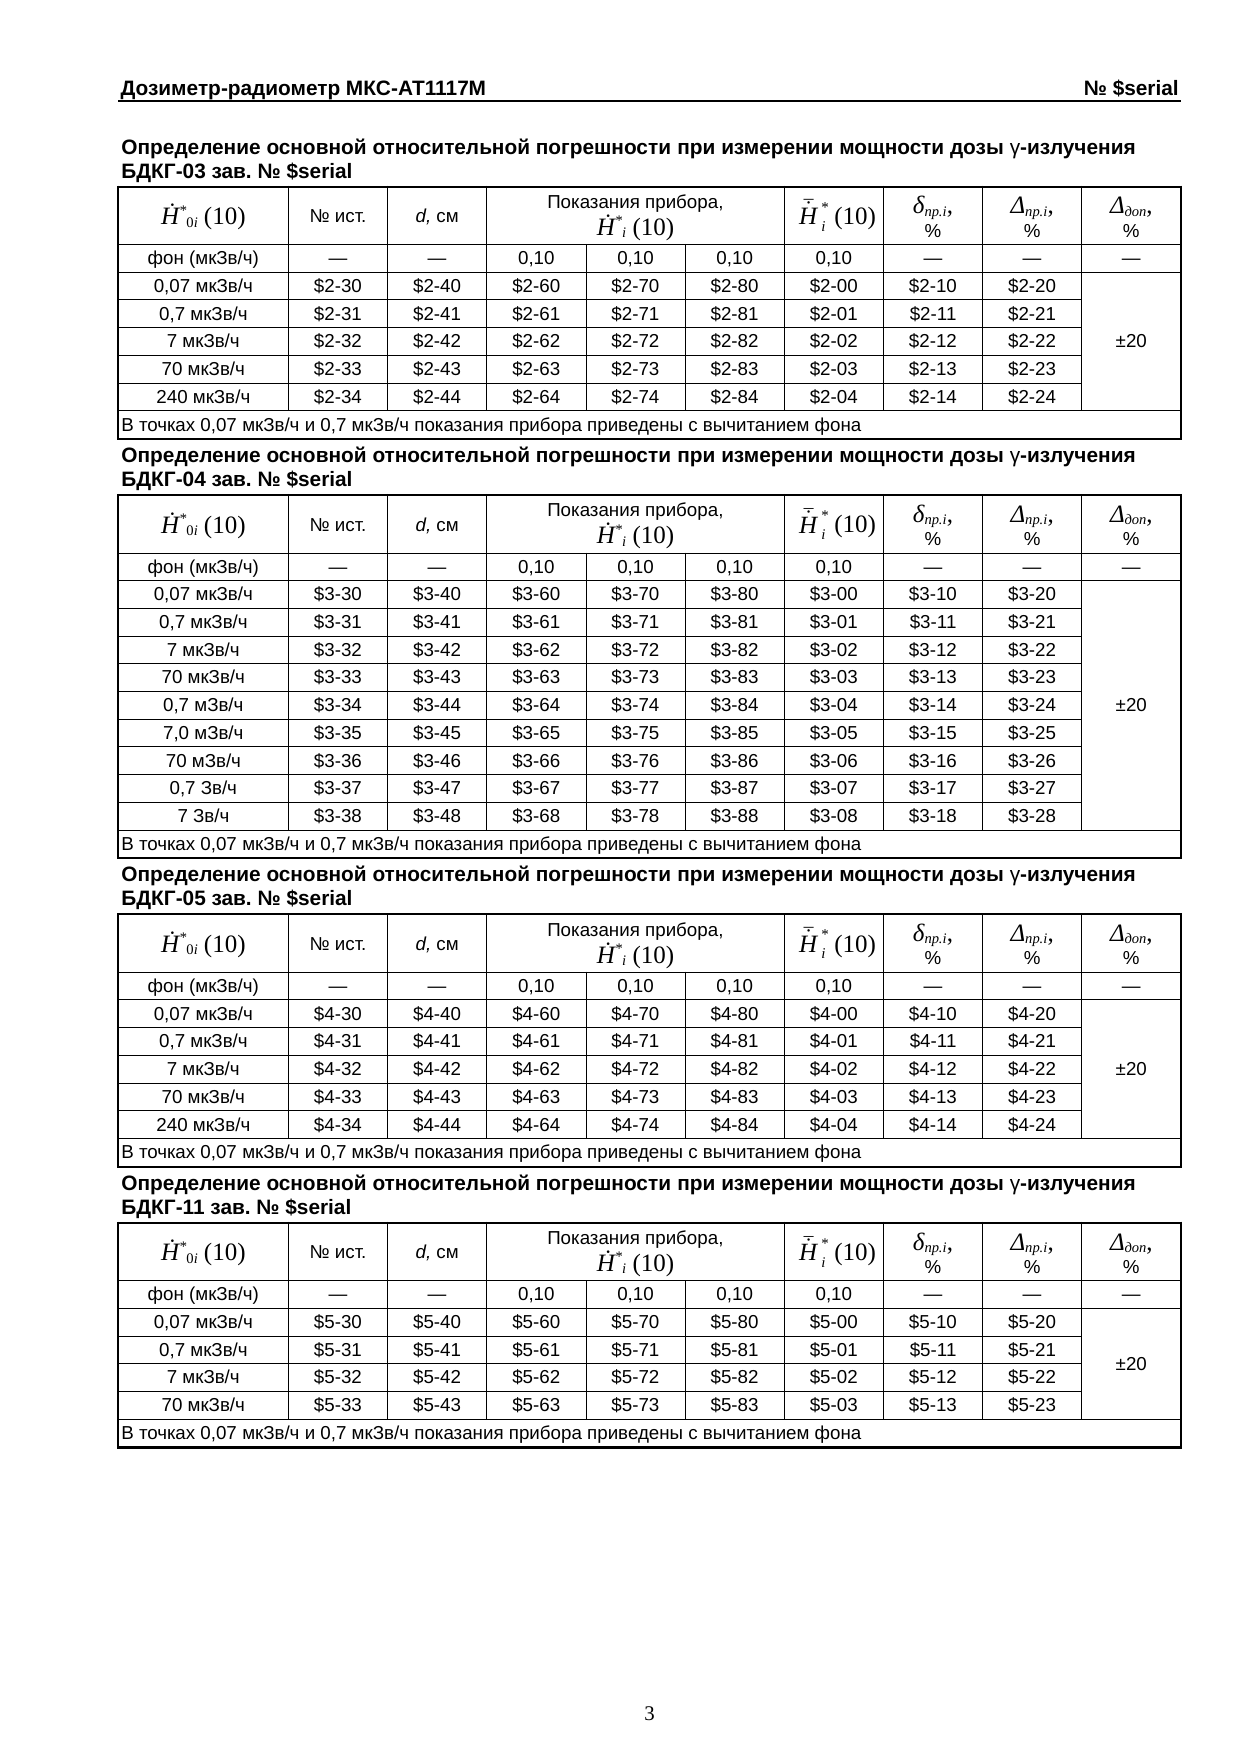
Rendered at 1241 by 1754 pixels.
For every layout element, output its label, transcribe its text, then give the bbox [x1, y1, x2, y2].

table_cell 0,10 [487, 973, 586, 999]
table_cell $2-12 [884, 328, 982, 355]
table_cell $2-63 [487, 356, 586, 382]
table_cell Δпр.i, % [983, 915, 1081, 972]
table_cell $4-43 [388, 1084, 486, 1110]
table_cell Δдоп, % [1082, 496, 1180, 552]
table_cell $5-32 [289, 1364, 387, 1391]
table_cell 0,7 мкЗв/ч [119, 1337, 288, 1363]
table_cell $5-60 [487, 1309, 586, 1336]
table_cell $5-81 [686, 1337, 784, 1363]
table_cell $4-01 [785, 1028, 883, 1055]
table_cell δпр.i, % [884, 915, 982, 972]
table_cell $3-83 [686, 664, 784, 691]
table_cell 7 Зв/ч [119, 803, 288, 829]
table_cell $2-74 [587, 384, 685, 410]
table_cell $2-42 [388, 328, 486, 355]
table_cell $5-40 [388, 1309, 486, 1336]
table_cell $5-63 [487, 1392, 586, 1419]
table_cell $5-42 [388, 1364, 486, 1391]
table_cell $3-41 [388, 609, 486, 636]
table_cell $3-18 [884, 803, 982, 829]
table_header Определение основной относительной погрешности при измерении мощности дозы γ-излучения БДКГ-04 зав. № $serial [118, 440, 1181, 494]
table_cell $3-70 [587, 581, 685, 608]
table_cell 0,10 [686, 1281, 784, 1308]
table_cell $2-64 [487, 384, 586, 410]
table_cell $4-14 [884, 1111, 982, 1138]
table_cell Показания прибора, Ḣ*i (10) [487, 188, 784, 244]
table_cell $3-72 [587, 637, 685, 663]
table_cell $5-13 [884, 1392, 982, 1419]
table_cell $5-71 [587, 1337, 685, 1363]
table_cell $2-81 [686, 300, 784, 327]
table_cell $4-73 [587, 1084, 685, 1110]
table_cell Δдоп, % [1082, 915, 1180, 972]
table_cell $2-84 [686, 384, 784, 410]
table_cell $3-77 [587, 775, 685, 802]
table_cell фон (мкЗв/ч) [119, 245, 288, 272]
table_cell 70 мкЗв/ч [119, 356, 288, 382]
table_cell 0,7 мкЗв/ч [119, 300, 288, 327]
table_cell $4-24 [983, 1111, 1081, 1138]
table_cell — [983, 973, 1081, 999]
table_cell В точках 0,07 мкЗв/ч и 0,7 мкЗв/ч показания прибора приведены с вычитанием фона [119, 411, 1180, 438]
table_cell Δпр.i, % [983, 496, 1081, 552]
table_cell 7 мкЗв/ч [119, 1056, 288, 1082]
table_cell — [388, 1281, 486, 1308]
table_cell — [388, 245, 486, 272]
table_cell $4-61 [487, 1028, 586, 1055]
table_cell $4-70 [587, 1000, 685, 1027]
table_cell фон (мкЗв/ч) [119, 554, 288, 580]
table_cell $3-71 [587, 609, 685, 636]
table_cell 0,07 мкЗв/ч [119, 581, 288, 608]
table_cell 0,07 мкЗв/ч [119, 1309, 288, 1336]
table_cell $3-03 [785, 664, 883, 691]
table_cell $3-26 [983, 747, 1081, 774]
table_cell $2-60 [487, 273, 586, 299]
table_cell $3-78 [587, 803, 685, 829]
table_cell № ист. [289, 915, 387, 972]
table_cell — [983, 245, 1081, 272]
table_cell $3-33 [289, 664, 387, 691]
table_cell — [884, 1281, 982, 1308]
table_cell В точках 0,07 мкЗв/ч и 0,7 мкЗв/ч показания прибора приведены с вычитанием фона [119, 1420, 1180, 1446]
table_cell $2-03 [785, 356, 883, 382]
table_cell $4-00 [785, 1000, 883, 1027]
table_cell 0,7 мЗв/ч [119, 692, 288, 719]
table_cell — [388, 554, 486, 580]
table_cell 0,10 [686, 245, 784, 272]
table_cell Ḣ*0i (10) [119, 1224, 288, 1280]
table_cell $2-70 [587, 273, 685, 299]
table_cell — [289, 973, 387, 999]
table_cell δпр.i, % [884, 496, 982, 552]
table_cell $4-82 [686, 1056, 784, 1082]
table_cell 0,10 [686, 973, 784, 999]
table_cell Δдоп, % [1082, 1224, 1180, 1280]
table_cell 0,10 [785, 1281, 883, 1308]
table_cell δпр.i, % [884, 1224, 982, 1280]
table_cell — [983, 554, 1081, 580]
table_cell $3-27 [983, 775, 1081, 802]
table_cell $3-46 [388, 747, 486, 774]
table_cell $4-04 [785, 1111, 883, 1138]
table_cell $3-63 [487, 664, 586, 691]
table_cell $4-20 [983, 1000, 1081, 1027]
table_cell ±20 [1082, 273, 1180, 410]
table_cell $5-03 [785, 1392, 883, 1419]
table_cell $2-41 [388, 300, 486, 327]
table_cell $3-80 [686, 581, 784, 608]
table_cell $3-42 [388, 637, 486, 663]
table_cell 0,10 [587, 245, 685, 272]
table_cell $3-67 [487, 775, 586, 802]
table_cell Δпр.i, % [983, 188, 1081, 244]
table_cell 0,7 мкЗв/ч [119, 609, 288, 636]
table_cell $2-14 [884, 384, 982, 410]
table_cell $3-21 [983, 609, 1081, 636]
table_cell $4-74 [587, 1111, 685, 1138]
table_cell $5-10 [884, 1309, 982, 1336]
table_cell d, см [388, 496, 486, 552]
table_cell $5-30 [289, 1309, 387, 1336]
table_cell 7 мкЗв/ч [119, 328, 288, 355]
table_cell $4-32 [289, 1056, 387, 1082]
table_cell $5-41 [388, 1337, 486, 1363]
table_cell $5-31 [289, 1337, 387, 1363]
table_cell $2-10 [884, 273, 982, 299]
table_cell $3-15 [884, 720, 982, 746]
table_cell (10) [785, 496, 883, 552]
table_cell $4-80 [686, 1000, 784, 1027]
table_cell В точках 0,07 мкЗв/ч и 0,7 мкЗв/ч показания прибора приведены с вычитанием фона [119, 1139, 1180, 1166]
table_cell (10) [785, 1224, 883, 1280]
table_cell $4-11 [884, 1028, 982, 1055]
table_cell 240 мкЗв/ч [119, 1111, 288, 1138]
table_cell ±20 [1082, 581, 1180, 829]
table_cell δпр.i, % [884, 188, 982, 244]
table_cell $4-62 [487, 1056, 586, 1082]
table_cell $3-84 [686, 692, 784, 719]
table_cell — [884, 245, 982, 272]
table_cell — [983, 1281, 1081, 1308]
table_cell $5-01 [785, 1337, 883, 1363]
table_cell $4-12 [884, 1056, 982, 1082]
table_cell $3-47 [388, 775, 486, 802]
table_cell $5-70 [587, 1309, 685, 1336]
table_cell 0,10 [686, 554, 784, 580]
table_cell $5-73 [587, 1392, 685, 1419]
table_cell фон (мкЗв/ч) [119, 1281, 288, 1308]
table_cell $2-34 [289, 384, 387, 410]
table_cell 0,7 Зв/ч [119, 775, 288, 802]
table_cell $5-00 [785, 1309, 883, 1336]
table_cell $4-83 [686, 1084, 784, 1110]
table_cell $3-07 [785, 775, 883, 802]
table_cell $3-05 [785, 720, 883, 746]
table_cell $4-31 [289, 1028, 387, 1055]
table_cell Ḣ*0i (10) [119, 188, 288, 244]
table_cell 7 мкЗв/ч [119, 637, 288, 663]
table_cell ±20 [1082, 1309, 1180, 1419]
table_cell № ист. [289, 1224, 387, 1280]
table_cell $3-23 [983, 664, 1081, 691]
table_cell — [1082, 973, 1180, 999]
table_cell $2-40 [388, 273, 486, 299]
table_cell $2-22 [983, 328, 1081, 355]
table_cell $3-60 [487, 581, 586, 608]
table_cell Показания прибора, Ḣ*i (10) [487, 915, 784, 972]
table_cell $2-02 [785, 328, 883, 355]
table_cell 0,10 [487, 554, 586, 580]
table_cell $3-76 [587, 747, 685, 774]
table_cell $3-81 [686, 609, 784, 636]
table_cell $3-88 [686, 803, 784, 829]
table_cell $3-10 [884, 581, 982, 608]
table_cell $3-24 [983, 692, 1081, 719]
table_cell $2-31 [289, 300, 387, 327]
table_cell $4-34 [289, 1111, 387, 1138]
table_cell $2-73 [587, 356, 685, 382]
table_cell Δпр.i, % [983, 1224, 1081, 1280]
table_cell $2-80 [686, 273, 784, 299]
table_cell $4-60 [487, 1000, 586, 1027]
table_cell $3-43 [388, 664, 486, 691]
table_cell $3-06 [785, 747, 883, 774]
table_cell $3-17 [884, 775, 982, 802]
table_cell $3-01 [785, 609, 883, 636]
table_cell 70 мкЗв/ч [119, 664, 288, 691]
table_cell $5-12 [884, 1364, 982, 1391]
table_cell $4-71 [587, 1028, 685, 1055]
table_cell $4-42 [388, 1056, 486, 1082]
table_cell $3-00 [785, 581, 883, 608]
table_cell $5-21 [983, 1337, 1081, 1363]
table_header Определение основной относительной погрешности при измерении мощности дозы γ-излучения БДКГ-11 зав. № $serial [118, 1168, 1181, 1222]
table_cell (10) [785, 915, 883, 972]
table_cell $3-08 [785, 803, 883, 829]
table_cell 0,07 мкЗв/ч [119, 1000, 288, 1027]
table_cell $5-72 [587, 1364, 685, 1391]
table_cell 0,10 [487, 245, 586, 272]
table_cell $2-04 [785, 384, 883, 410]
table_cell $3-37 [289, 775, 387, 802]
table_cell 7,0 мЗв/ч [119, 720, 288, 746]
table_cell $3-32 [289, 637, 387, 663]
table_cell 70 мкЗв/ч [119, 1084, 288, 1110]
table_cell 0,10 [587, 973, 685, 999]
table_cell $4-72 [587, 1056, 685, 1082]
table_cell $5-33 [289, 1392, 387, 1419]
table_cell $5-02 [785, 1364, 883, 1391]
table_cell $4-41 [388, 1028, 486, 1055]
table_cell $4-02 [785, 1056, 883, 1082]
table_cell $5-61 [487, 1337, 586, 1363]
table_cell $3-25 [983, 720, 1081, 746]
table_cell $3-31 [289, 609, 387, 636]
table_cell — [884, 973, 982, 999]
table_cell $2-00 [785, 273, 883, 299]
table_cell $2-72 [587, 328, 685, 355]
table_cell $5-43 [388, 1392, 486, 1419]
table_cell 70 мЗв/ч [119, 747, 288, 774]
table_cell $3-34 [289, 692, 387, 719]
table_cell — [1082, 554, 1180, 580]
table_cell Ḣ*0i (10) [119, 496, 288, 552]
table_cell $2-82 [686, 328, 784, 355]
table_cell $4-23 [983, 1084, 1081, 1110]
table_cell $2-83 [686, 356, 784, 382]
table_cell $3-28 [983, 803, 1081, 829]
table_cell $4-10 [884, 1000, 982, 1027]
table_cell фон (мкЗв/ч) [119, 973, 288, 999]
table_cell $3-02 [785, 637, 883, 663]
table_cell $3-45 [388, 720, 486, 746]
table_cell $3-82 [686, 637, 784, 663]
table_cell $2-23 [983, 356, 1081, 382]
table_cell $2-62 [487, 328, 586, 355]
table_cell d, см [388, 915, 486, 972]
table_cell $3-35 [289, 720, 387, 746]
table_cell $3-14 [884, 692, 982, 719]
table_cell — [289, 1281, 387, 1308]
table_cell $2-30 [289, 273, 387, 299]
table_cell $3-86 [686, 747, 784, 774]
table_cell $3-48 [388, 803, 486, 829]
table_cell $2-20 [983, 273, 1081, 299]
table_cell $5-83 [686, 1392, 784, 1419]
table_cell — [1082, 245, 1180, 272]
table_cell d, см [388, 1224, 486, 1280]
table_cell $4-81 [686, 1028, 784, 1055]
table_cell $3-11 [884, 609, 982, 636]
table_cell Δдоп, % [1082, 188, 1180, 244]
table_cell — [289, 245, 387, 272]
table_cell № ист. [289, 496, 387, 552]
table_cell 0,07 мкЗв/ч [119, 273, 288, 299]
table_cell $3-13 [884, 664, 982, 691]
table_cell $3-40 [388, 581, 486, 608]
table_cell (10) [785, 188, 883, 244]
table_cell $4-13 [884, 1084, 982, 1110]
table_cell $2-33 [289, 356, 387, 382]
table_cell $3-22 [983, 637, 1081, 663]
table_cell Показания прибора, Ḣ*i (10) [487, 1224, 784, 1280]
table_cell — [1082, 1281, 1180, 1308]
table_cell $3-12 [884, 637, 982, 663]
table_cell $2-43 [388, 356, 486, 382]
table_cell $4-40 [388, 1000, 486, 1027]
table_cell $4-63 [487, 1084, 586, 1110]
table_cell $3-36 [289, 747, 387, 774]
table_cell $2-24 [983, 384, 1081, 410]
table_cell $3-65 [487, 720, 586, 746]
table_cell — [289, 554, 387, 580]
table_cell — [388, 973, 486, 999]
table_cell $2-71 [587, 300, 685, 327]
table_cell $4-84 [686, 1111, 784, 1138]
table_cell $2-13 [884, 356, 982, 382]
table_cell 0,10 [587, 554, 685, 580]
table_cell $4-44 [388, 1111, 486, 1138]
table_cell $5-62 [487, 1364, 586, 1391]
table_cell ±20 [1082, 1000, 1180, 1138]
table_cell $5-22 [983, 1364, 1081, 1391]
table_header Определение основной относительной погрешности при измерении мощности дозы γ-излучения БДКГ-05 зав. № $serial [118, 859, 1181, 913]
table_cell $3-44 [388, 692, 486, 719]
table_cell $3-20 [983, 581, 1081, 608]
table_cell $4-22 [983, 1056, 1081, 1082]
table_cell 0,7 мкЗв/ч [119, 1028, 288, 1055]
table_cell $5-11 [884, 1337, 982, 1363]
table_cell — [884, 554, 982, 580]
table_cell $4-03 [785, 1084, 883, 1110]
table_cell 0,10 [785, 245, 883, 272]
table_cell $5-20 [983, 1309, 1081, 1336]
table_cell $3-64 [487, 692, 586, 719]
table_cell $3-30 [289, 581, 387, 608]
table_cell $3-74 [587, 692, 685, 719]
table_cell $3-62 [487, 637, 586, 663]
table_cell Ḣ*0i (10) [119, 915, 288, 972]
table_cell $3-73 [587, 664, 685, 691]
table_cell 0,10 [487, 1281, 586, 1308]
table_cell $2-61 [487, 300, 586, 327]
table_cell $2-01 [785, 300, 883, 327]
table_cell d, см [388, 188, 486, 244]
table_cell $3-68 [487, 803, 586, 829]
table_cell $3-04 [785, 692, 883, 719]
table_cell $3-61 [487, 609, 586, 636]
table_cell $4-30 [289, 1000, 387, 1027]
table_cell $2-11 [884, 300, 982, 327]
table_cell $3-66 [487, 747, 586, 774]
table_cell $3-87 [686, 775, 784, 802]
table_cell $2-44 [388, 384, 486, 410]
table_cell $3-85 [686, 720, 784, 746]
table_cell В точках 0,07 мкЗв/ч и 0,7 мкЗв/ч показания прибора приведены с вычитанием фона [119, 831, 1180, 857]
table_cell $5-23 [983, 1392, 1081, 1419]
table_cell $3-16 [884, 747, 982, 774]
table_header Определение основной относительной погрешности при измерении мощности дозы γ-излучения БДКГ-03 зав. № $serial [118, 132, 1181, 186]
table_cell 7 мкЗв/ч [119, 1364, 288, 1391]
table_cell $5-80 [686, 1309, 784, 1336]
table_cell № ист. [289, 188, 387, 244]
table_cell $4-64 [487, 1111, 586, 1138]
table_cell 0,10 [587, 1281, 685, 1308]
table_cell $4-33 [289, 1084, 387, 1110]
table_cell 240 мкЗв/ч [119, 384, 288, 410]
table_cell $2-32 [289, 328, 387, 355]
table_cell 70 мкЗв/ч [119, 1392, 288, 1419]
table_cell $2-21 [983, 300, 1081, 327]
table_cell Показания прибора, Ḣ*i (10) [487, 496, 784, 552]
table_cell $5-82 [686, 1364, 784, 1391]
table_cell 0,10 [785, 973, 883, 999]
table_cell $3-75 [587, 720, 685, 746]
table_cell $3-38 [289, 803, 387, 829]
table_cell 0,10 [785, 554, 883, 580]
table_cell $4-21 [983, 1028, 1081, 1055]
